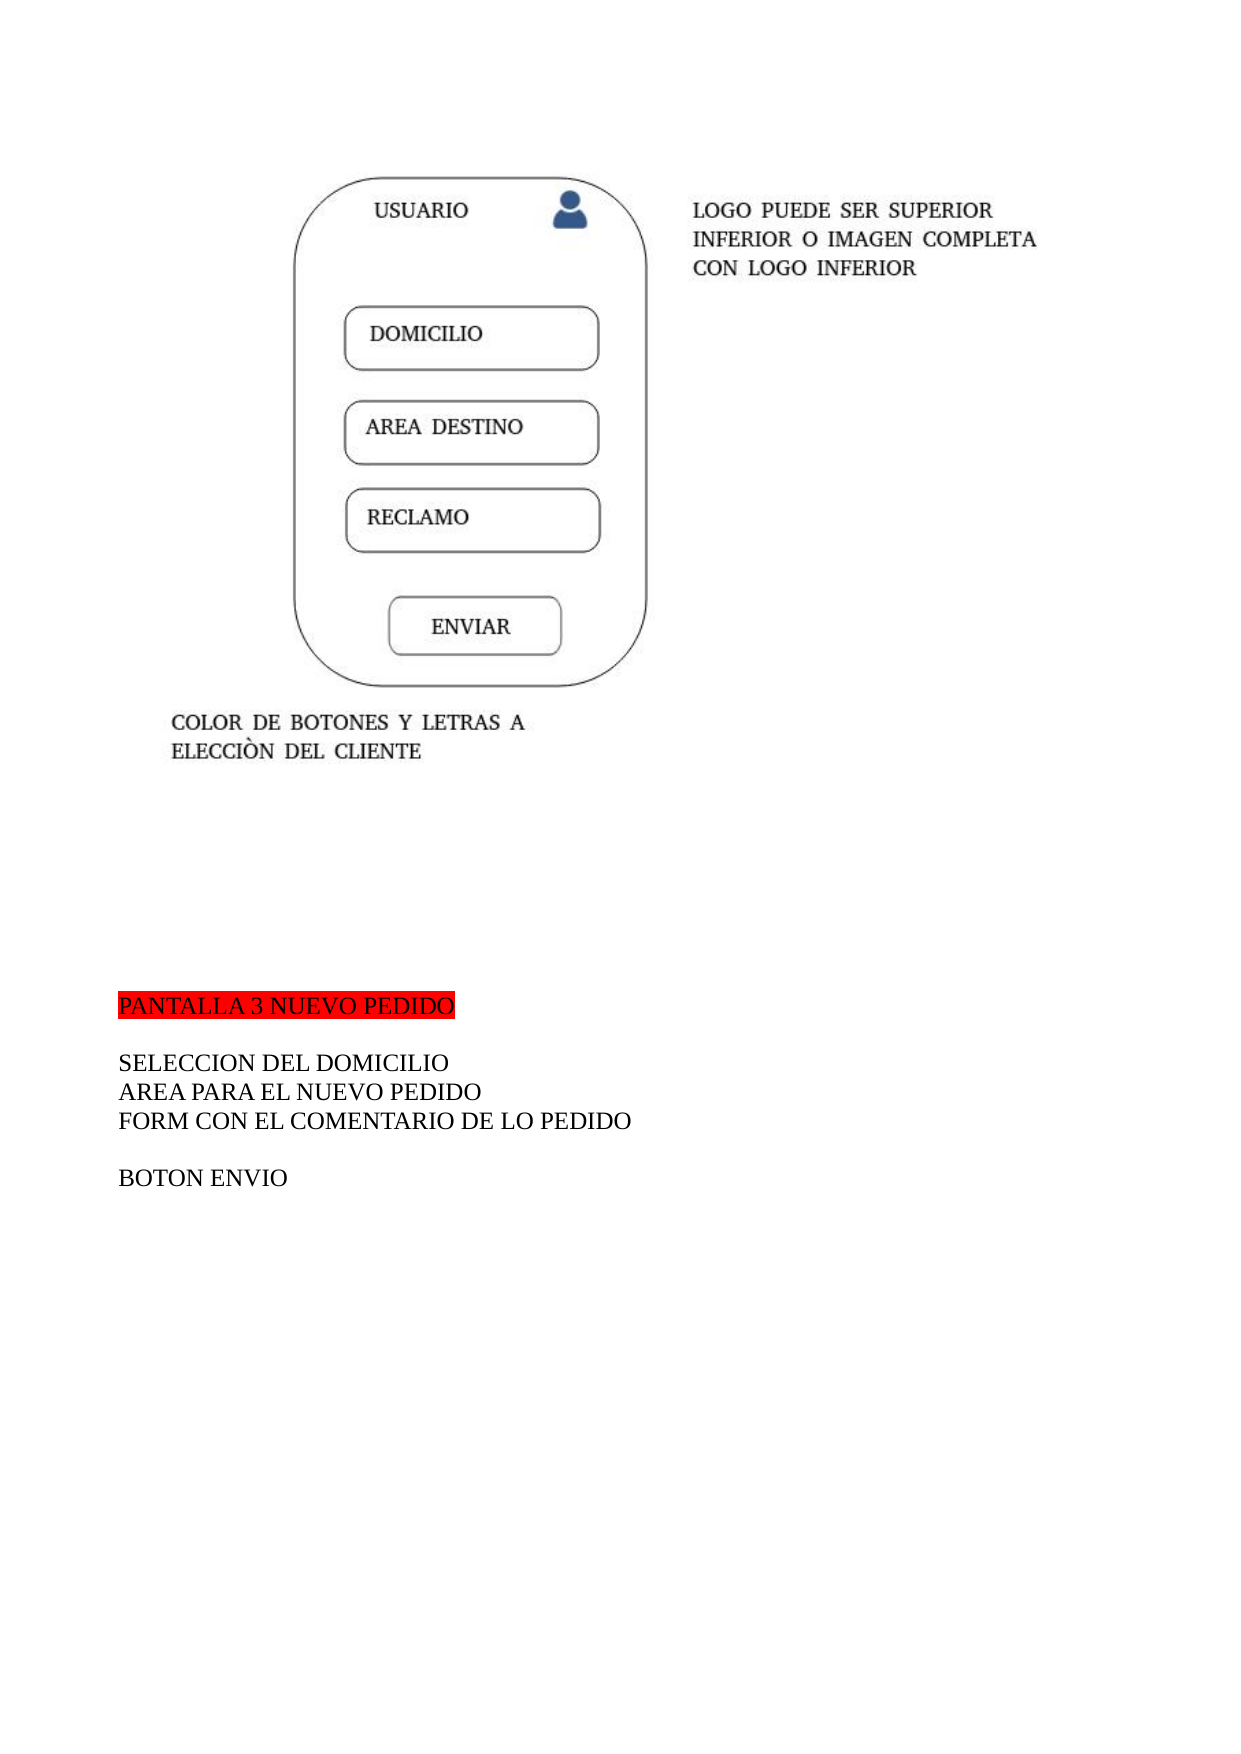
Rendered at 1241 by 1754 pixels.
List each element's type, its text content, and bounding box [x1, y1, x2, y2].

picture [118, 118, 1123, 819]
text BOTON ENVIO [118, 1163, 1122, 1192]
text AREA PARA EL NUEVO PEDIDO [118, 1077, 1122, 1106]
text PANTALLA 3 NUEVO PEDIDO [118, 991, 1122, 1019]
text FORM CON EL COMENTARIO DE LO PEDIDO [118, 1106, 1122, 1134]
text SELECCION DEL DOMICILIO [118, 1048, 1122, 1077]
